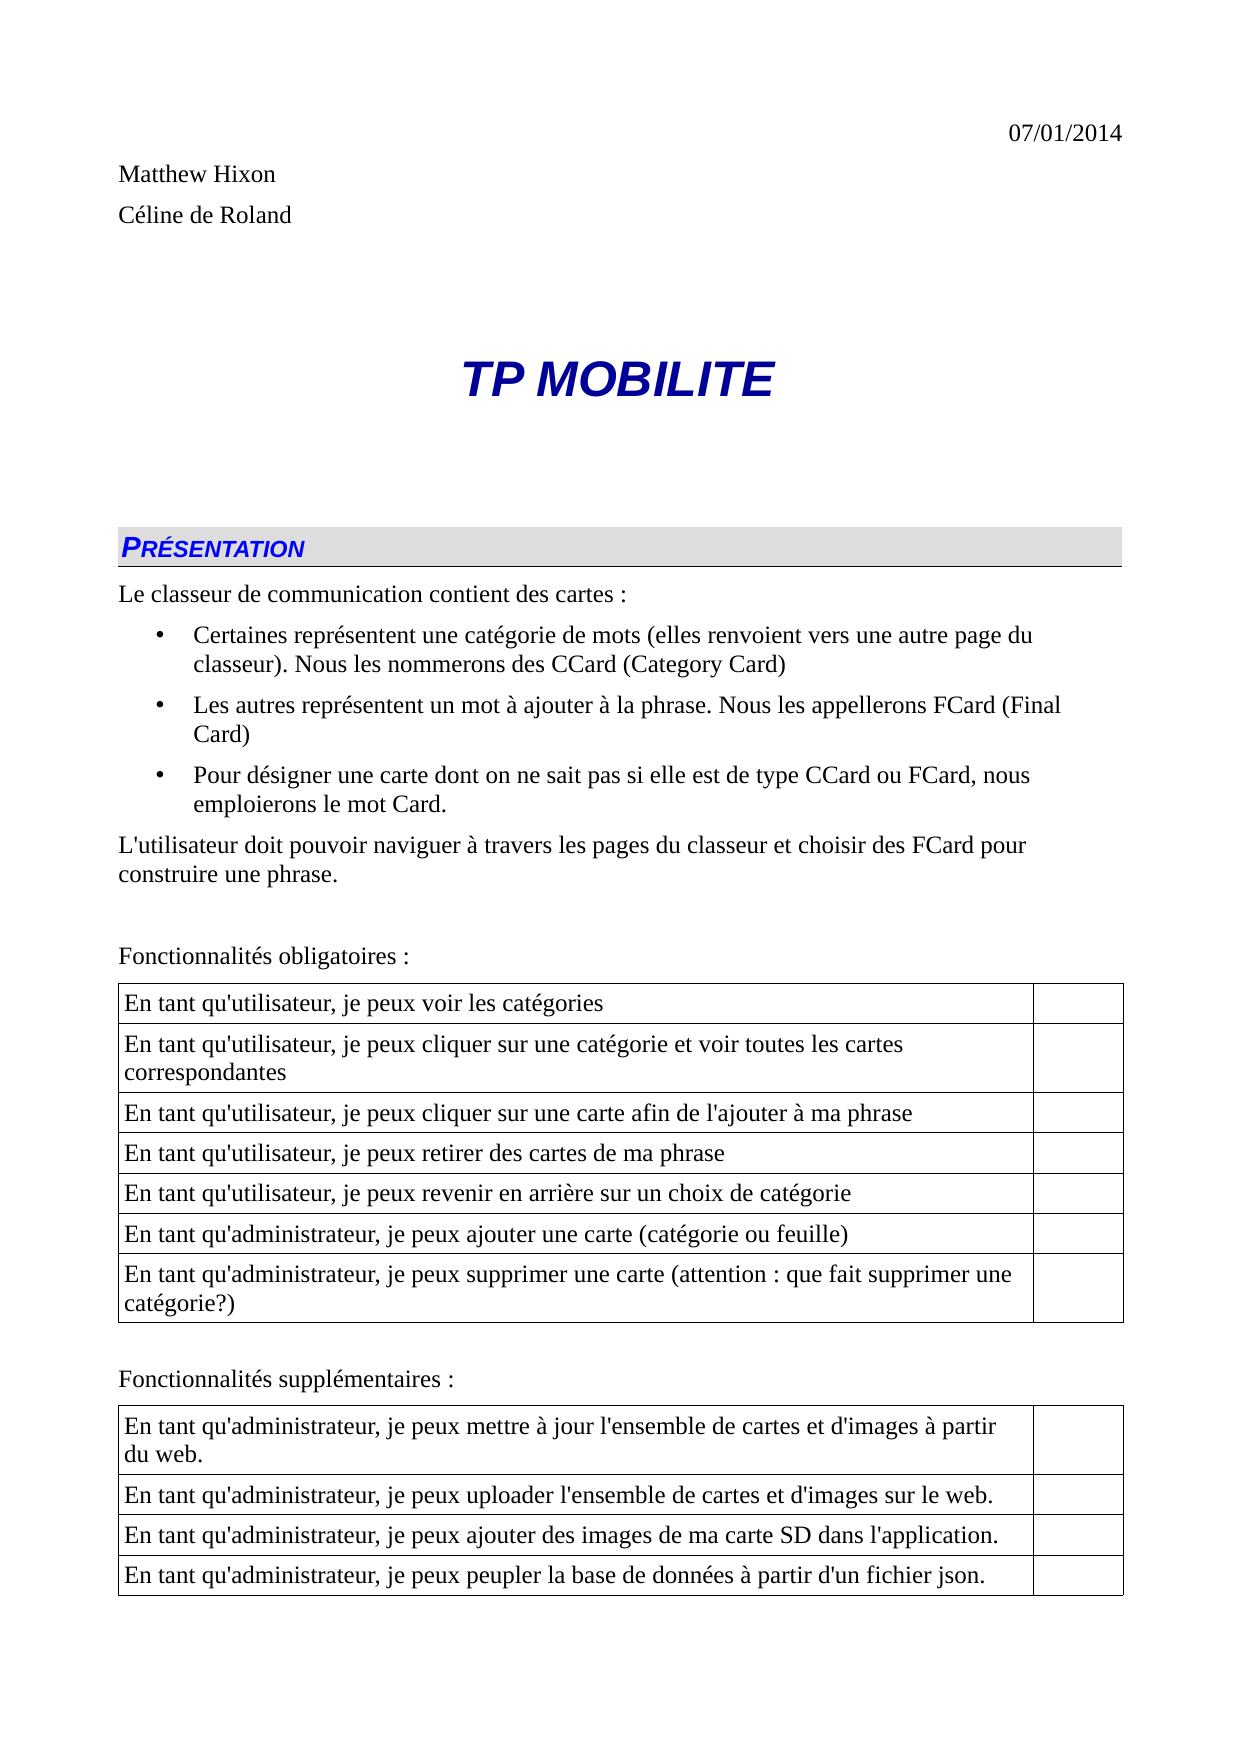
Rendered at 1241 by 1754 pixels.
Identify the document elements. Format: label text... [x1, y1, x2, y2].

text Fonctionnalités supplémentaires : [118, 1364, 1122, 1392]
table_cell En tant qu'administrateur, je peux ajouter des images de ma carte SD dans l'application. [119, 1515, 1033, 1554]
table_cell [1034, 1515, 1123, 1554]
table_cell En tant qu'utilisateur, je peux cliquer sur une catégorie et voir toutes les cartes correspondantes [119, 1024, 1033, 1092]
table_cell En tant qu'utilisateur, je peux retirer des cartes de ma phrase [119, 1133, 1033, 1173]
table_cell En tant qu'administrateur, je peux peupler la base de données à partir d'un fichier json. [119, 1556, 1033, 1595]
table_cell [1034, 1174, 1123, 1213]
table_header En tant qu'administrateur, je peux mettre à jour l'ensemble de cartes et d'images à partir du web. [119, 1406, 1033, 1474]
subtitle TP MOBILITE [118, 349, 1122, 407]
table_cell En tant qu'utilisateur, je peux cliquer sur une carte afin de l'ajouter à ma phrase [119, 1093, 1033, 1132]
table_cell [1034, 1133, 1123, 1173]
table_cell [1034, 1556, 1123, 1595]
table_cell [1034, 1254, 1123, 1322]
table_header [1034, 984, 1123, 1023]
table_cell En tant qu'utilisateur, je peux revenir en arrière sur un choix de catégorie [119, 1174, 1033, 1213]
text Céline de Roland [118, 201, 1122, 229]
text L'utilisateur doit pouvoir naviguer à travers les pages du classeur et choisir des FCard pour construire une phrase. [118, 830, 1122, 888]
text Matthew Hixon [118, 159, 1122, 188]
table_cell [1034, 1024, 1123, 1092]
table_cell En tant qu'administrateur, je peux ajouter une carte (catégorie ou feuille) [119, 1214, 1033, 1253]
list Pour désigner une carte dont on ne sait pas si elle est de type CCard ou FCard, nous emploierons le mot Card. [156, 760, 1122, 818]
table_cell [1034, 1475, 1123, 1514]
list Les autres représentent un mot à ajouter à la phrase. Nous les appellerons FCard (Final Card) [156, 690, 1122, 748]
table_cell [1034, 1093, 1123, 1132]
text Le classeur de communication contient des cartes : [118, 579, 1122, 608]
text Fonctionnalités obligatoires : [118, 941, 1122, 970]
table_cell En tant qu'administrateur, je peux supprimer une carte (attention : que fait supprimer une catégorie?) [119, 1254, 1033, 1322]
list Certaines représentent une catégorie de mots (elles renvoient vers une autre page du classeur). Nous les nommerons des CCard (Category Card) [156, 620, 1122, 678]
subtitle Présentation [118, 527, 1122, 566]
table_cell En tant qu'administrateur, je peux uploader l'ensemble de cartes et d'images sur le web. [119, 1475, 1033, 1514]
table_cell [1034, 1214, 1123, 1253]
table_header [1034, 1406, 1123, 1474]
table_header En tant qu'utilisateur, je peux voir les catégories [119, 984, 1033, 1023]
text 07/01/2014 [118, 118, 1122, 147]
